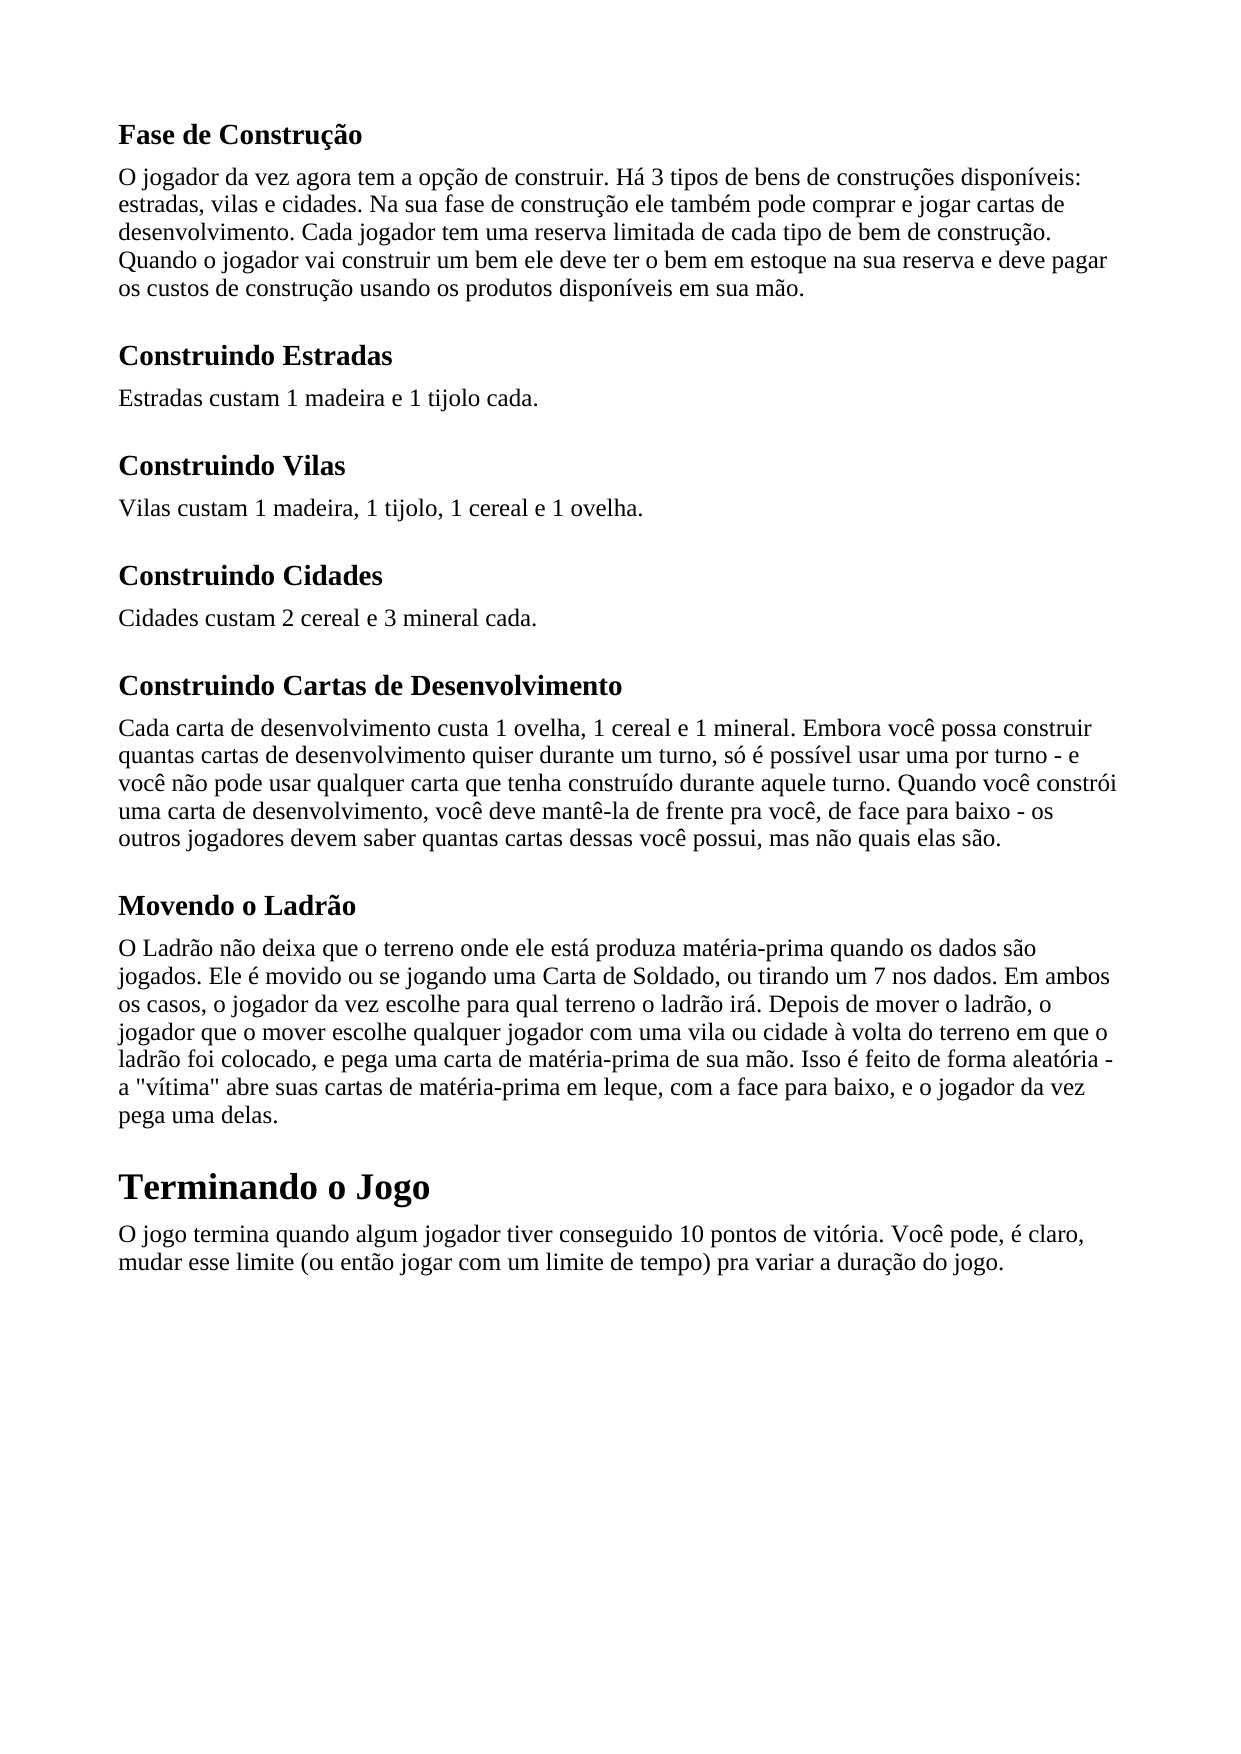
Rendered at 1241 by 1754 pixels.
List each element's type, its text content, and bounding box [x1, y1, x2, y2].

text Estradas custam 1 madeira e 1 tijolo cada. [118, 384, 1122, 411]
text O jogador da vez agora tem a opção de construir. Há 3 tipos de bens de construções disponíveis: estradas, vilas e cidades. Na sua fase de construção ele também pode comprar e jogar cartas de desenvolvimento. Cada jogador tem uma reserva limitada de cada tipo de bem de construção. Quando o jogador vai construir um bem ele deve ter o bem em estoque na sua reserva e deve pagar os custos de construção usando os produtos disponíveis em sua mão. [118, 163, 1122, 301]
text Vilas custam 1 madeira, 1 tijolo, 1 cereal e 1 ovelha. [118, 494, 1122, 521]
text Cada carta de desenvolvimento custa 1 ovelha, 1 cereal e 1 mineral. Embora você possa construir quantas cartas de desenvolvimento quiser durante um turno, só é possível usar uma por turno - e você não pode usar qualquer carta que tenha construído durante aquele turno. Quando você constrói uma carta de desenvolvimento, você deve mantê-la de frente pra você, de face para baixo - os outros jogadores devem saber quantas cartas dessas você possui, mas não quais elas são. [118, 714, 1122, 852]
text O Ladrão não deixa que o terreno onde ele está produza matéria-prima quando os dados são jogados. Ele é movido ou se jogando uma Carta de Soldado, ou tirando um 7 nos dados. Em ambos os casos, o jogador da vez escolhe para qual terreno o ladrão irá. Depois de mover o ladrão, o jogador que o mover escolhe qualquer jogador com uma vila ou cidade à volta do terreno em que o ladrão foi colocado, e pega uma carta de matéria-prima de sua mão. Isso é feito de forma aleatória - a "vítima" abre suas cartas de matéria-prima em leque, com a face para baixo, e o jogador da vez pega uma delas. [118, 934, 1122, 1128]
subtitle Construindo Cidades [118, 559, 1122, 591]
text O jogo termina quando algum jogador tiver conseguido 10 pontos de vitória. Você pode, é claro, mudar esse limite (ou então jogar com um limite de tempo) pra variar a duração do jogo. [118, 1220, 1122, 1276]
subtitle Construindo Estradas [118, 339, 1122, 371]
subtitle Fase de Construção [118, 118, 1122, 150]
subtitle Construindo Vilas [118, 449, 1122, 481]
text Cidades custam 2 cereal e 3 mineral cada. [118, 604, 1122, 631]
subtitle Movendo o Ladrão [118, 890, 1122, 922]
subtitle Terminando o Jogo [118, 1166, 1122, 1208]
subtitle Construindo Cartas de Desenvolvimento [118, 669, 1122, 701]
